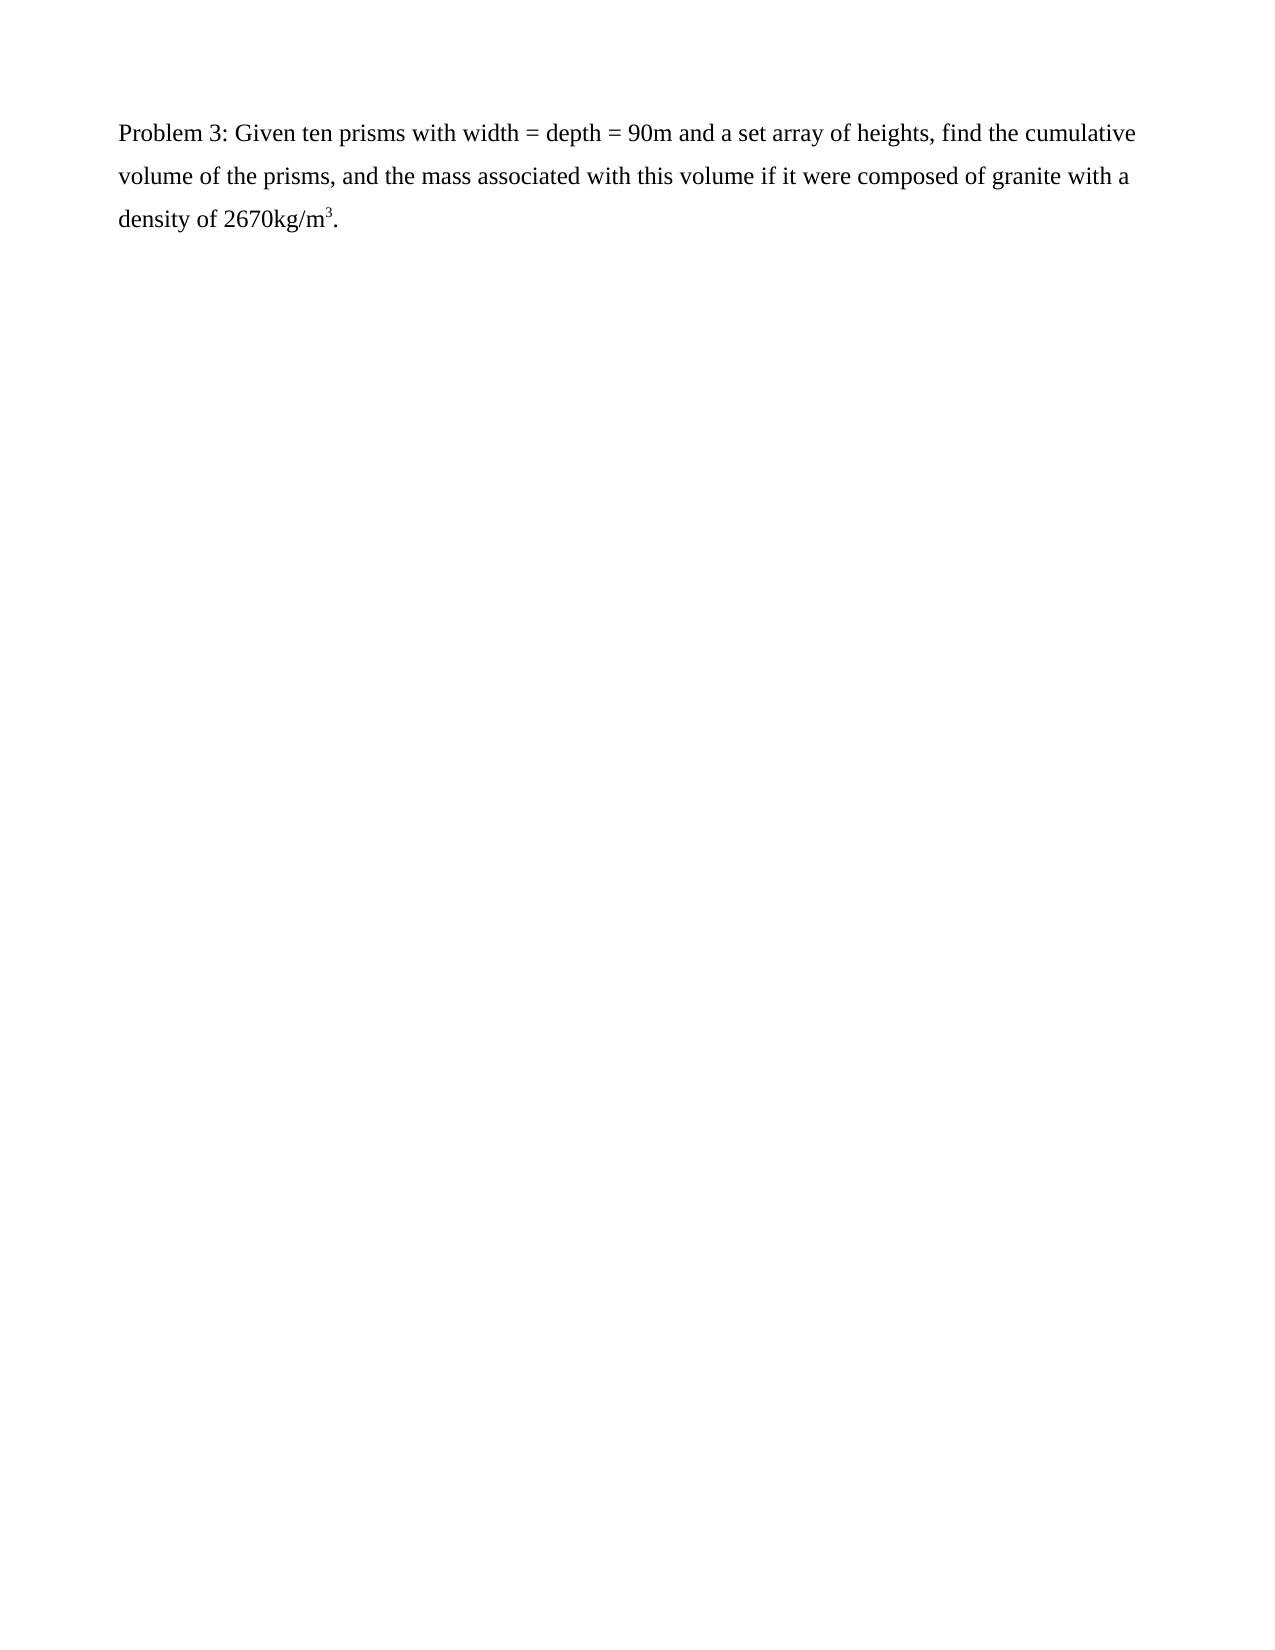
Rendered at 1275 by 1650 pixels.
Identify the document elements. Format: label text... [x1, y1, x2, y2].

text Problem 3: Given ten prisms with width = depth = 90m and a set array of heights, find the cumulative volume of the prisms, and the mass associated with this volume if it were composed of granite with a density of 2670kg/m3. [118, 118, 1157, 233]
